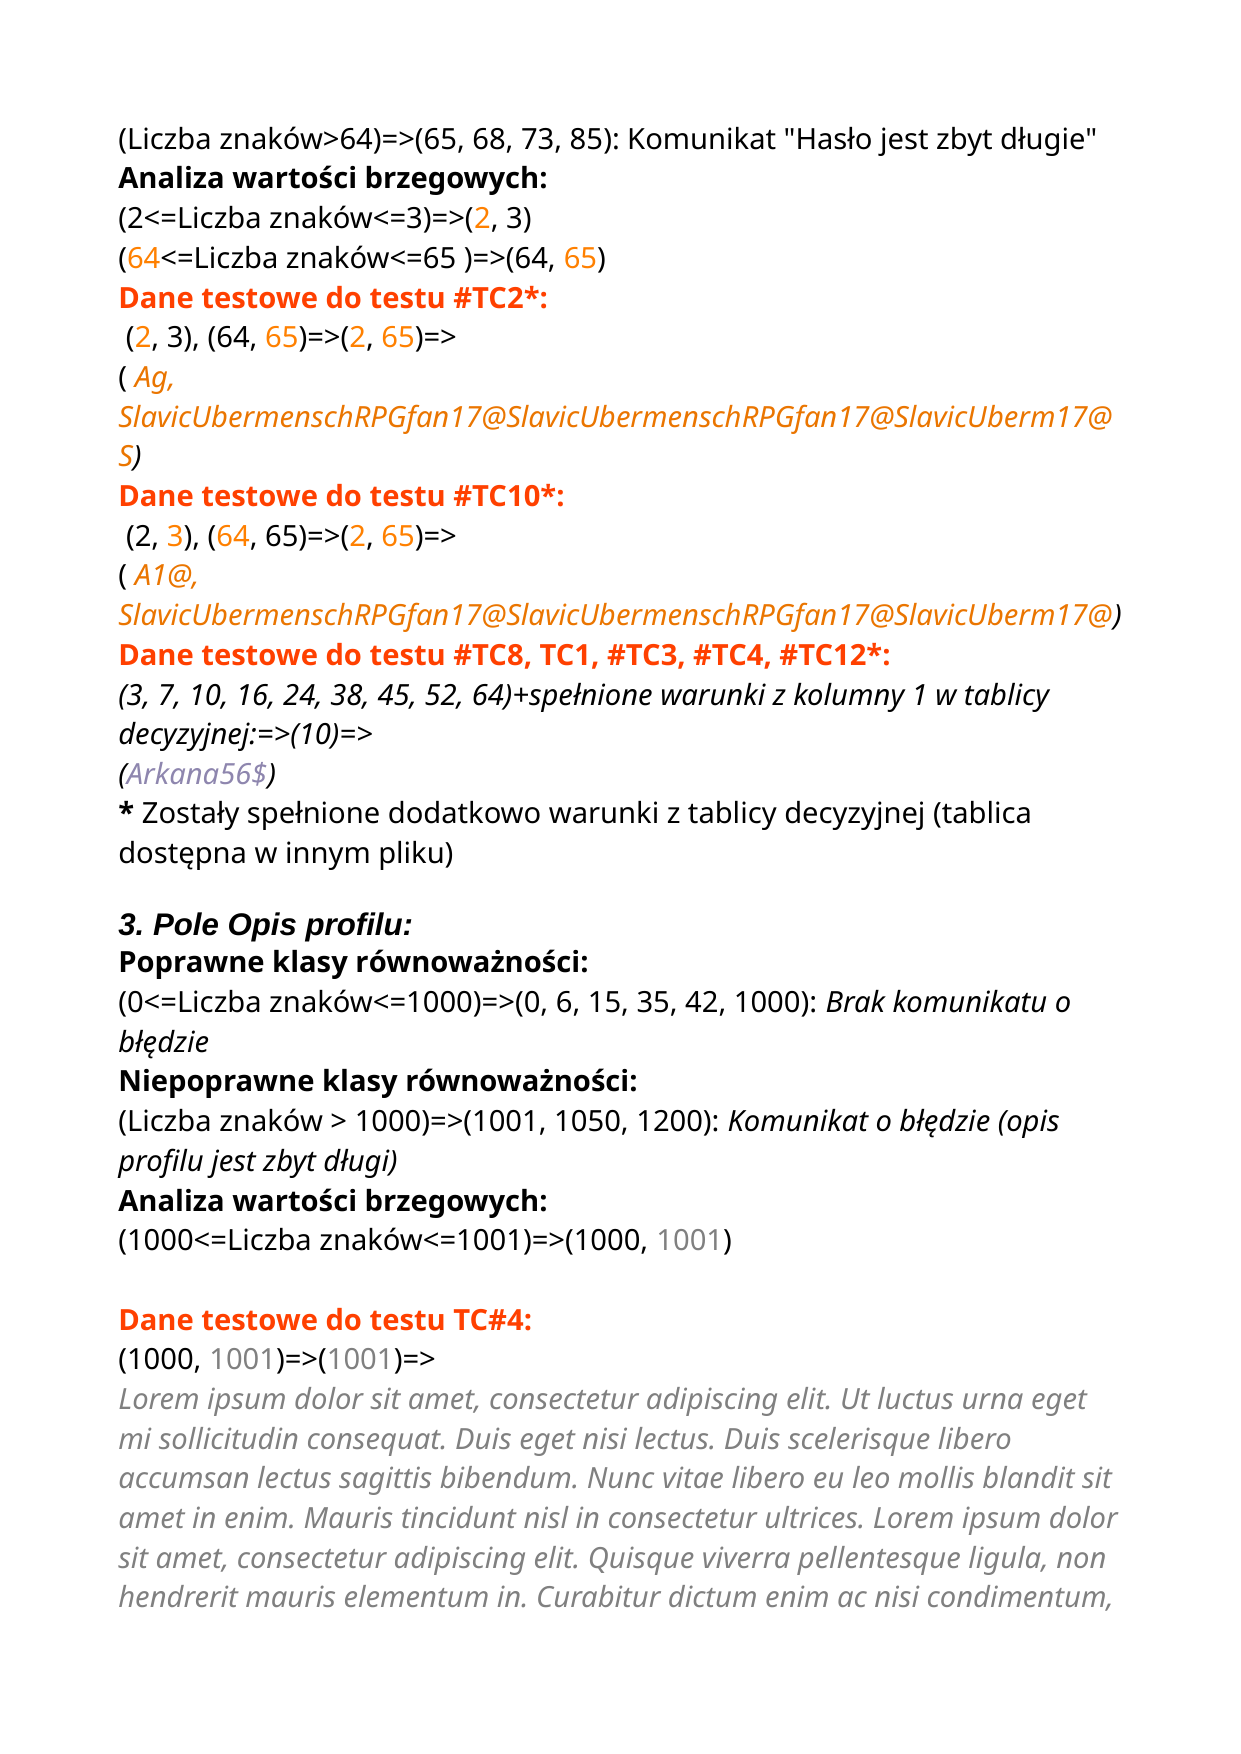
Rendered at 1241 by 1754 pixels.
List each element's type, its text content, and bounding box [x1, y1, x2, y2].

text (3, 7, 10, 16, 24, 38, 45, 52, 64)+spełnione warunki z kolumny 1 w tablicy decyzyjnej:=>(10)=> [118, 674, 1122, 753]
text 3. Pole Opis profilu: [118, 906, 1122, 942]
text (Arkana56$) [118, 753, 1122, 793]
text (2, 3), (64, 65)=>(2, 65)=> [118, 515, 1122, 555]
text Poprawne klasy równoważności: [118, 942, 1122, 981]
text Lorem ipsum dolor sit amet, consectetur adipiscing elit. Ut luctus urna eget mi sollicitudin consequat. Duis eget nisi lectus. Duis scelerisque libero accumsan lectus sagittis bibendum. Nunc vitae libero eu leo mollis blandit sit amet in enim. Mauris tincidunt nisl in consectetur ultrices. Lorem ipsum dolor sit amet, consectetur adipiscing elit. Quisque viverra pellentesque ligula, non hendrerit mauris elementum in. Curabitur dictum enim ac nisi condimentum, [118, 1378, 1122, 1616]
text (2, 3), (64, 65)=>(2, 65)=> [118, 317, 1122, 356]
text Analiza wartości brzegowych: [118, 1180, 1122, 1219]
text ( A1@, SlavicUbermenschRPGfan17@SlavicUbermenschRPGfan17@SlavicUberm17@) [118, 555, 1122, 634]
text (Liczba znaków > 1000)=>(1001, 1050, 1200): Komunikat o błędzie (opis profilu jest zbyt długi) [118, 1100, 1122, 1180]
text ( Ag, SlavicUbermenschRPGfan17@SlavicUbermenschRPGfan17@SlavicUberm17@S) [118, 356, 1122, 475]
text (Liczba znaków>64)=>(65, 68, 73, 85): Komunikat "Hasło jest zbyt długie" [118, 118, 1122, 158]
text Dane testowe do testu #TC8, TC1, #TC3, #TC4, #TC12*: [118, 634, 1122, 674]
text (1000, 1001)=>(1001)=> [118, 1338, 1122, 1378]
text (1000<=Liczba znaków<=1001)=>(1000, 1001) [118, 1219, 1122, 1259]
text (64<=Liczba znaków<=65 )=>(64, 65) [118, 237, 1122, 277]
text Dane testowe do testu #TC10*: [118, 475, 1122, 515]
text Dane testowe do testu TC#4: [118, 1299, 1122, 1338]
text Analiza wartości brzegowych: [118, 158, 1122, 197]
text (0<=Liczba znaków<=1000)=>(0, 6, 15, 35, 42, 1000): Brak komunikatu o błędzie [118, 981, 1122, 1061]
text Niepoprawne klasy równoważności: [118, 1061, 1122, 1100]
text (2<=Liczba znaków<=3)=>(2, 3) [118, 197, 1122, 237]
text * Zostały spełnione dodatkowo warunki z tablicy decyzyjnej (tablica dostępna w innym pliku) [118, 793, 1122, 872]
text Dane testowe do testu #TC2*: [118, 277, 1122, 317]
